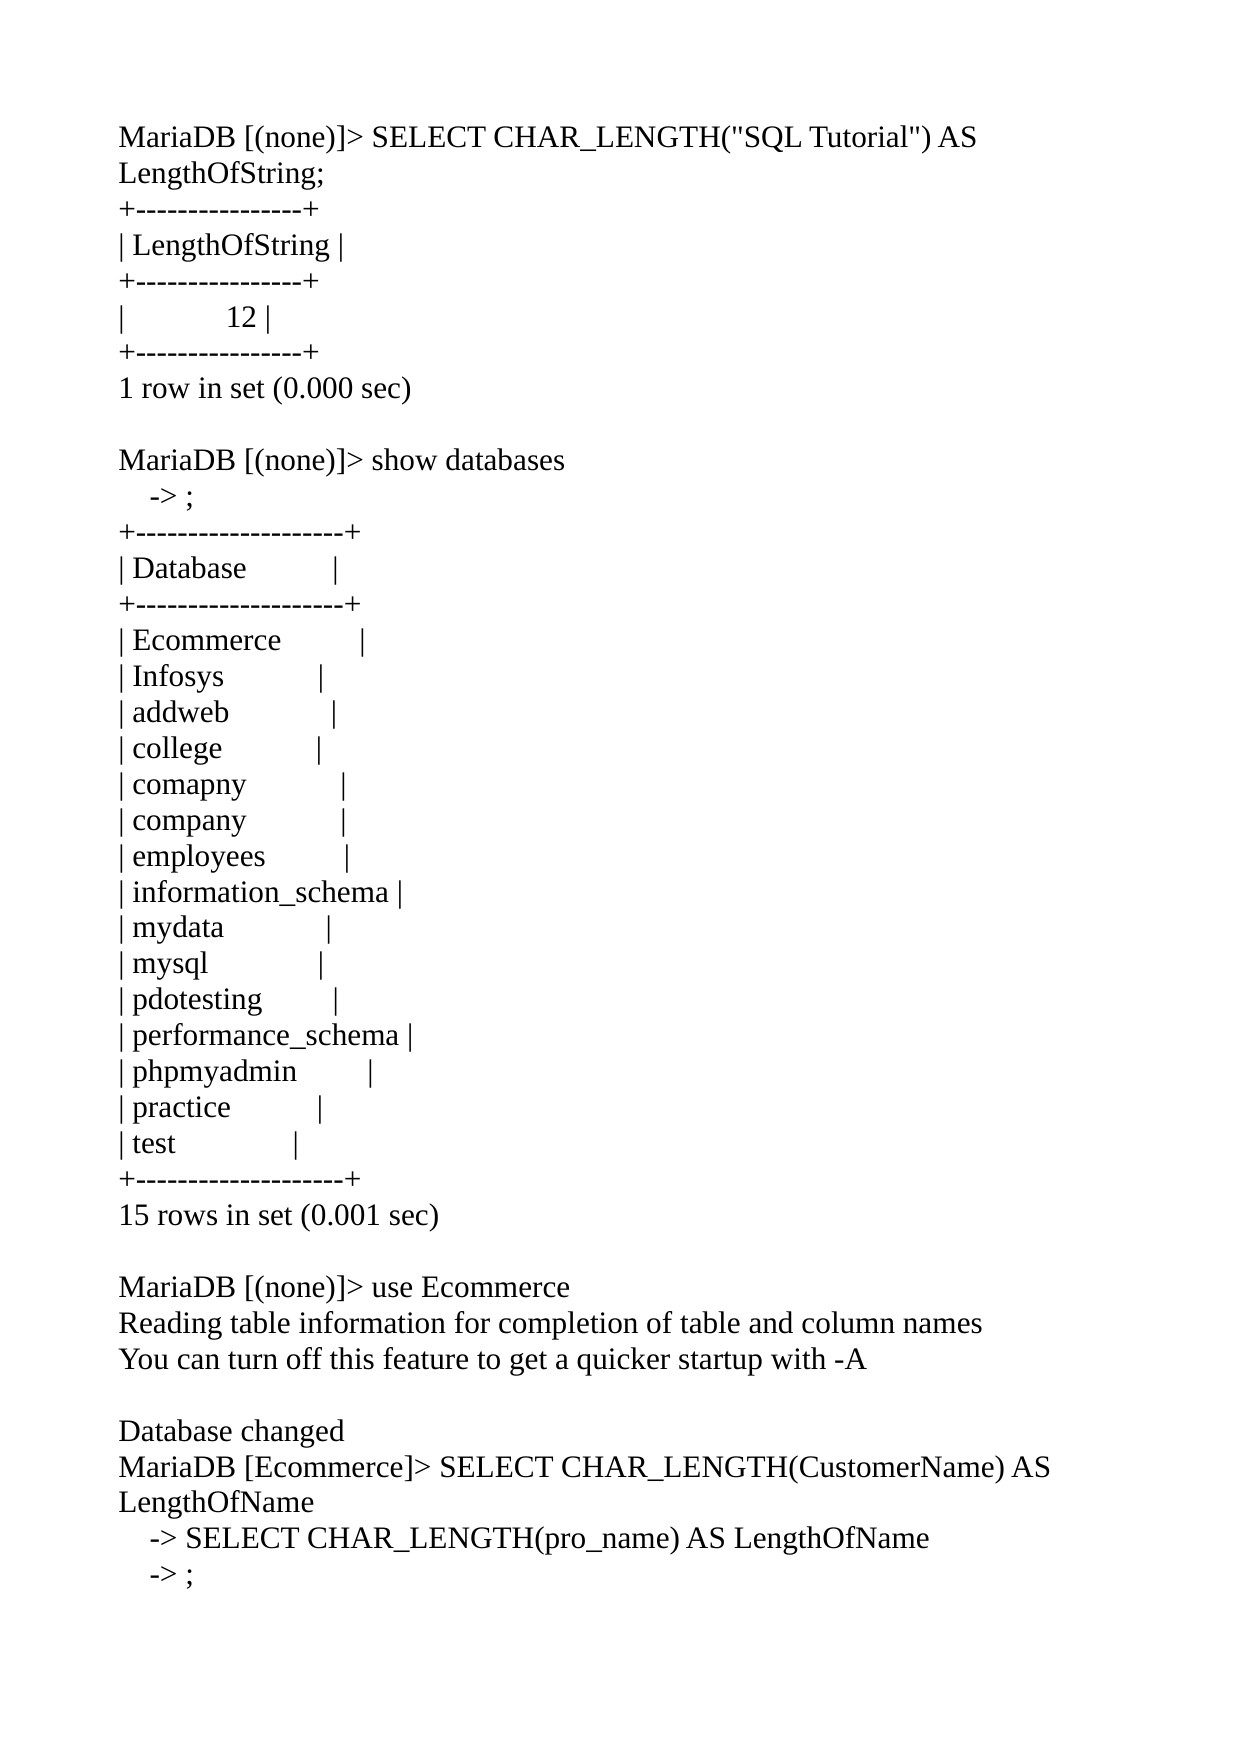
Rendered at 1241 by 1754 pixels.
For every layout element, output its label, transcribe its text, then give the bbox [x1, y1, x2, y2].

text MariaDB [(none)]> use Ecommerce [118, 1268, 1122, 1304]
text Reading table information for completion of table and column names [118, 1304, 1122, 1340]
text -> SELECT CHAR_LENGTH(pro_name) AS LengthOfName [118, 1520, 1122, 1556]
text | practice | [118, 1088, 1122, 1124]
text +--------------------+ [118, 513, 1122, 549]
text You can turn off this feature to get a quicker startup with -A [118, 1340, 1122, 1376]
text Database changed [118, 1412, 1122, 1448]
text +--------------------+ [118, 585, 1122, 621]
text | mysql | [118, 945, 1122, 981]
text | Infosys | [118, 657, 1122, 693]
text | test | [118, 1124, 1122, 1160]
text | performance_schema | [118, 1017, 1122, 1052]
text 15 rows in set (0.001 sec) [118, 1196, 1122, 1232]
text | college | [118, 729, 1122, 765]
text | information_schema | [118, 873, 1122, 909]
text +----------------+ [118, 334, 1122, 370]
text | mydata | [118, 909, 1122, 945]
text 1 row in set (0.000 sec) [118, 370, 1122, 406]
text | addweb | [118, 693, 1122, 729]
text | comapny | [118, 765, 1122, 801]
text | company | [118, 801, 1122, 837]
text MariaDB [Ecommerce]> SELECT CHAR_LENGTH(CustomerName) AS LengthOfName [118, 1448, 1122, 1520]
text | phpmyadmin | [118, 1052, 1122, 1088]
text MariaDB [(none)]> show databases [118, 442, 1122, 477]
text -> ; [118, 1556, 1122, 1592]
text MariaDB [(none)]> SELECT CHAR_LENGTH("SQL Tutorial") AS LengthOfString; [118, 118, 1122, 190]
text | pdotesting | [118, 981, 1122, 1017]
text | employees | [118, 837, 1122, 873]
text +--------------------+ [118, 1160, 1122, 1196]
text +----------------+ [118, 262, 1122, 298]
text | Database | [118, 549, 1122, 585]
text | LengthOfString | [118, 226, 1122, 262]
text +----------------+ [118, 190, 1122, 226]
text -> ; [118, 477, 1122, 513]
text | 12 | [118, 298, 1122, 334]
text | Ecommerce | [118, 621, 1122, 657]
